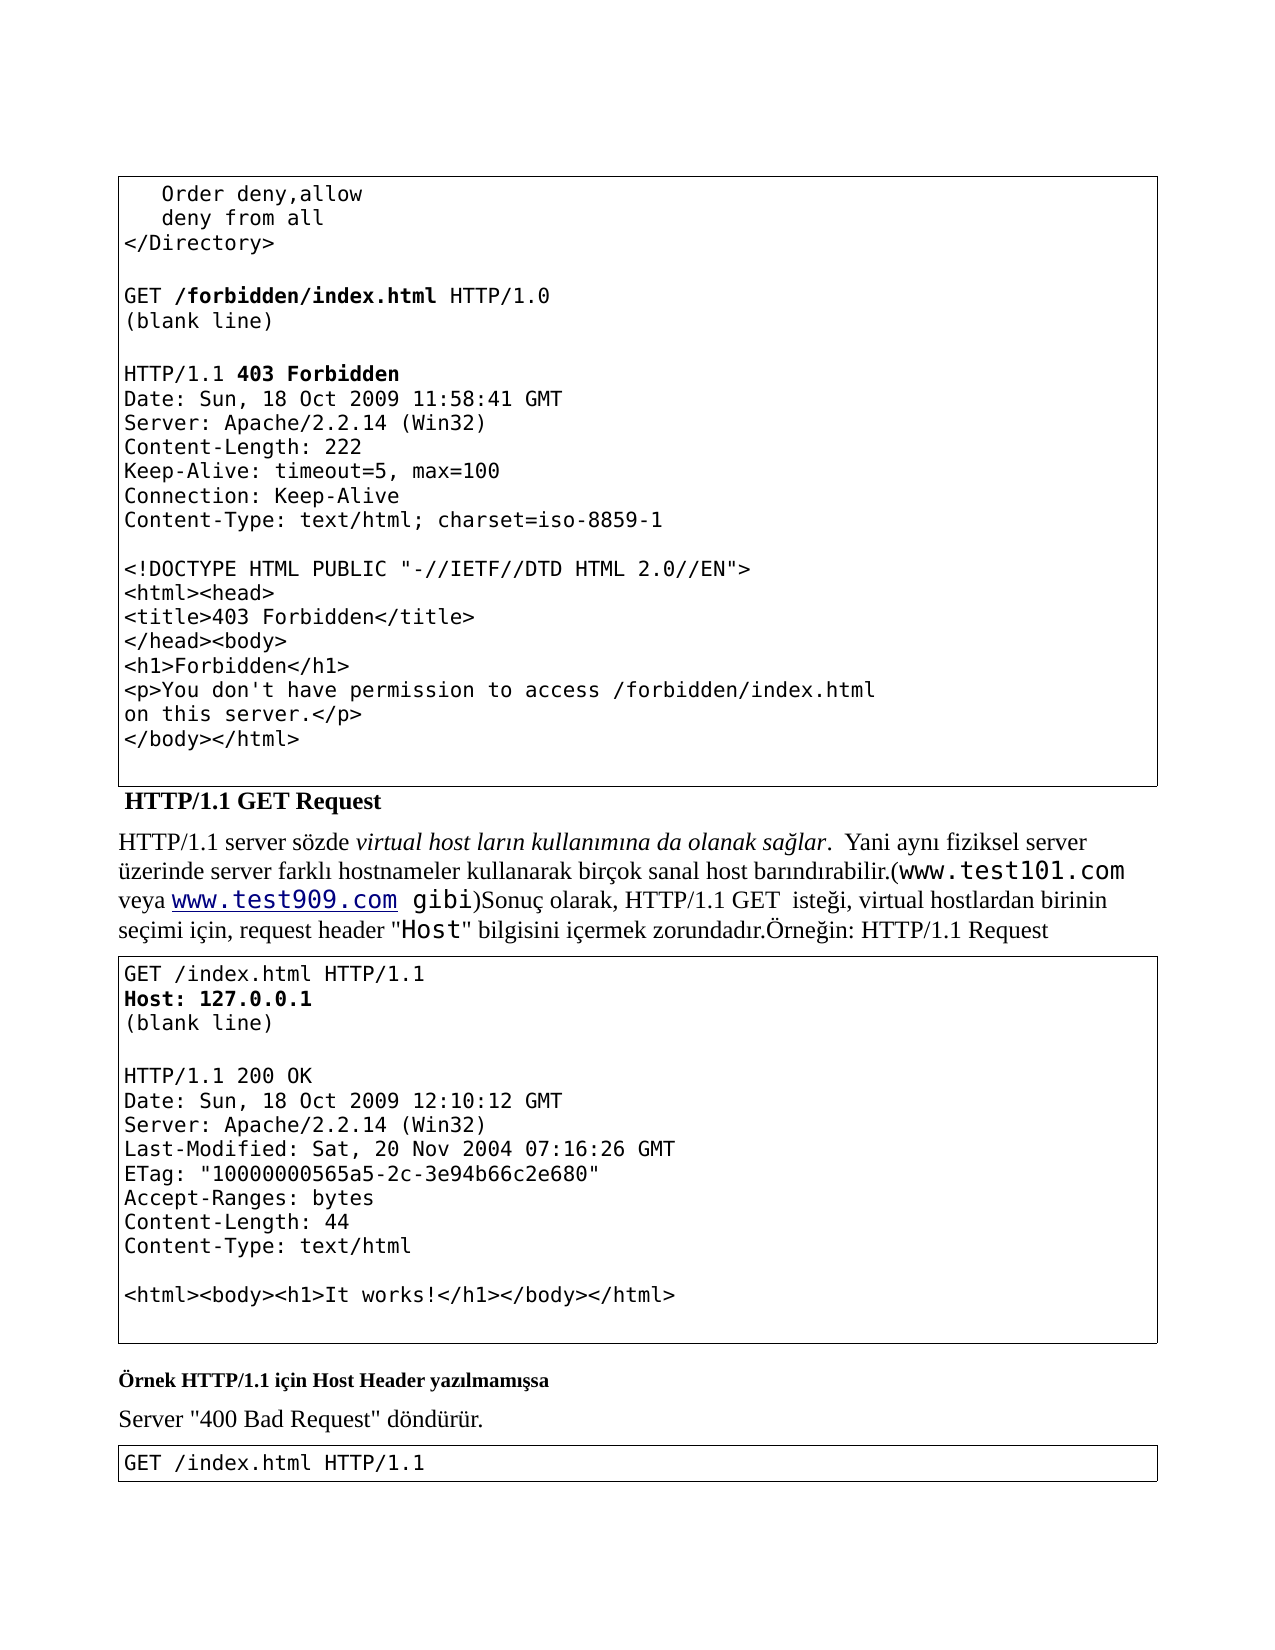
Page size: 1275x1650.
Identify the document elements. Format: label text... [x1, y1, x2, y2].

table_header Order deny,allow deny from all </Directory> GET /forbidden/index.html HTTP/1.0 (blank line) HTTP/1.1 403 Forbidden Date: Sun, 18 Oct 2009 11:58:41 GMT Server: Apache/2.2.14 (Win32) Content-Length: 222 Keep-Alive: timeout=5, max=100 Connection: Keep-Alive Content-Type: text/html; charset=iso-8859-1 <!DOCTYPE HTML PUBLIC "-//IETF//DTD HTML 2.0//EN"> <html><head> <title>403 Forbidden</title> </head><body> <h1>Forbidden</h1> <p>You don't have permission to access /forbidden/index.html on this server.</p> </body></html> [119, 177, 1157, 786]
subtitle Örnek HTTP/1.1 için Host Header yazılmamışsa [118, 1368, 1157, 1392]
text HTTP/1.1 GET Request [118, 787, 1157, 815]
table_header GET /index.html HTTP/1.1 Host: 127.0.0.1 (blank line) HTTP/1.1 200 OK Date: Sun, 18 Oct 2009 12:10:12 GMT Server: Apache/2.2.14 (Win32) Last-Modified: Sat, 20 Nov 2004 07:16:26 GMT ETag: "10000000565a5-2c-3e94b66c2e680" Accept-Ranges: bytes Content-Length: 44 Content-Type: text/html <html><body><h1>It works!</h1></body></html> [119, 957, 1157, 1342]
text Server "400 Bad Request" döndürür. [118, 1404, 1157, 1433]
table_header GET /index.html HTTP/1.1 [119, 1446, 1157, 1481]
text HTTP/1.1 server sözde virtual host ların kullanımına da olanak sağlar. Yani aynı fiziksel server üzerinde server farklı hostnameler kullanarak birçok sanal host barındırabilir.(www.test101.com veya www.test909.com gibi)Sonuç olarak, HTTP/1.1 GET isteği, virtual hostlardan birinin seçimi için, request header "Host" bilgisini içermek zorundadır.Örneğin: HTTP/1.1 Request [118, 827, 1157, 944]
